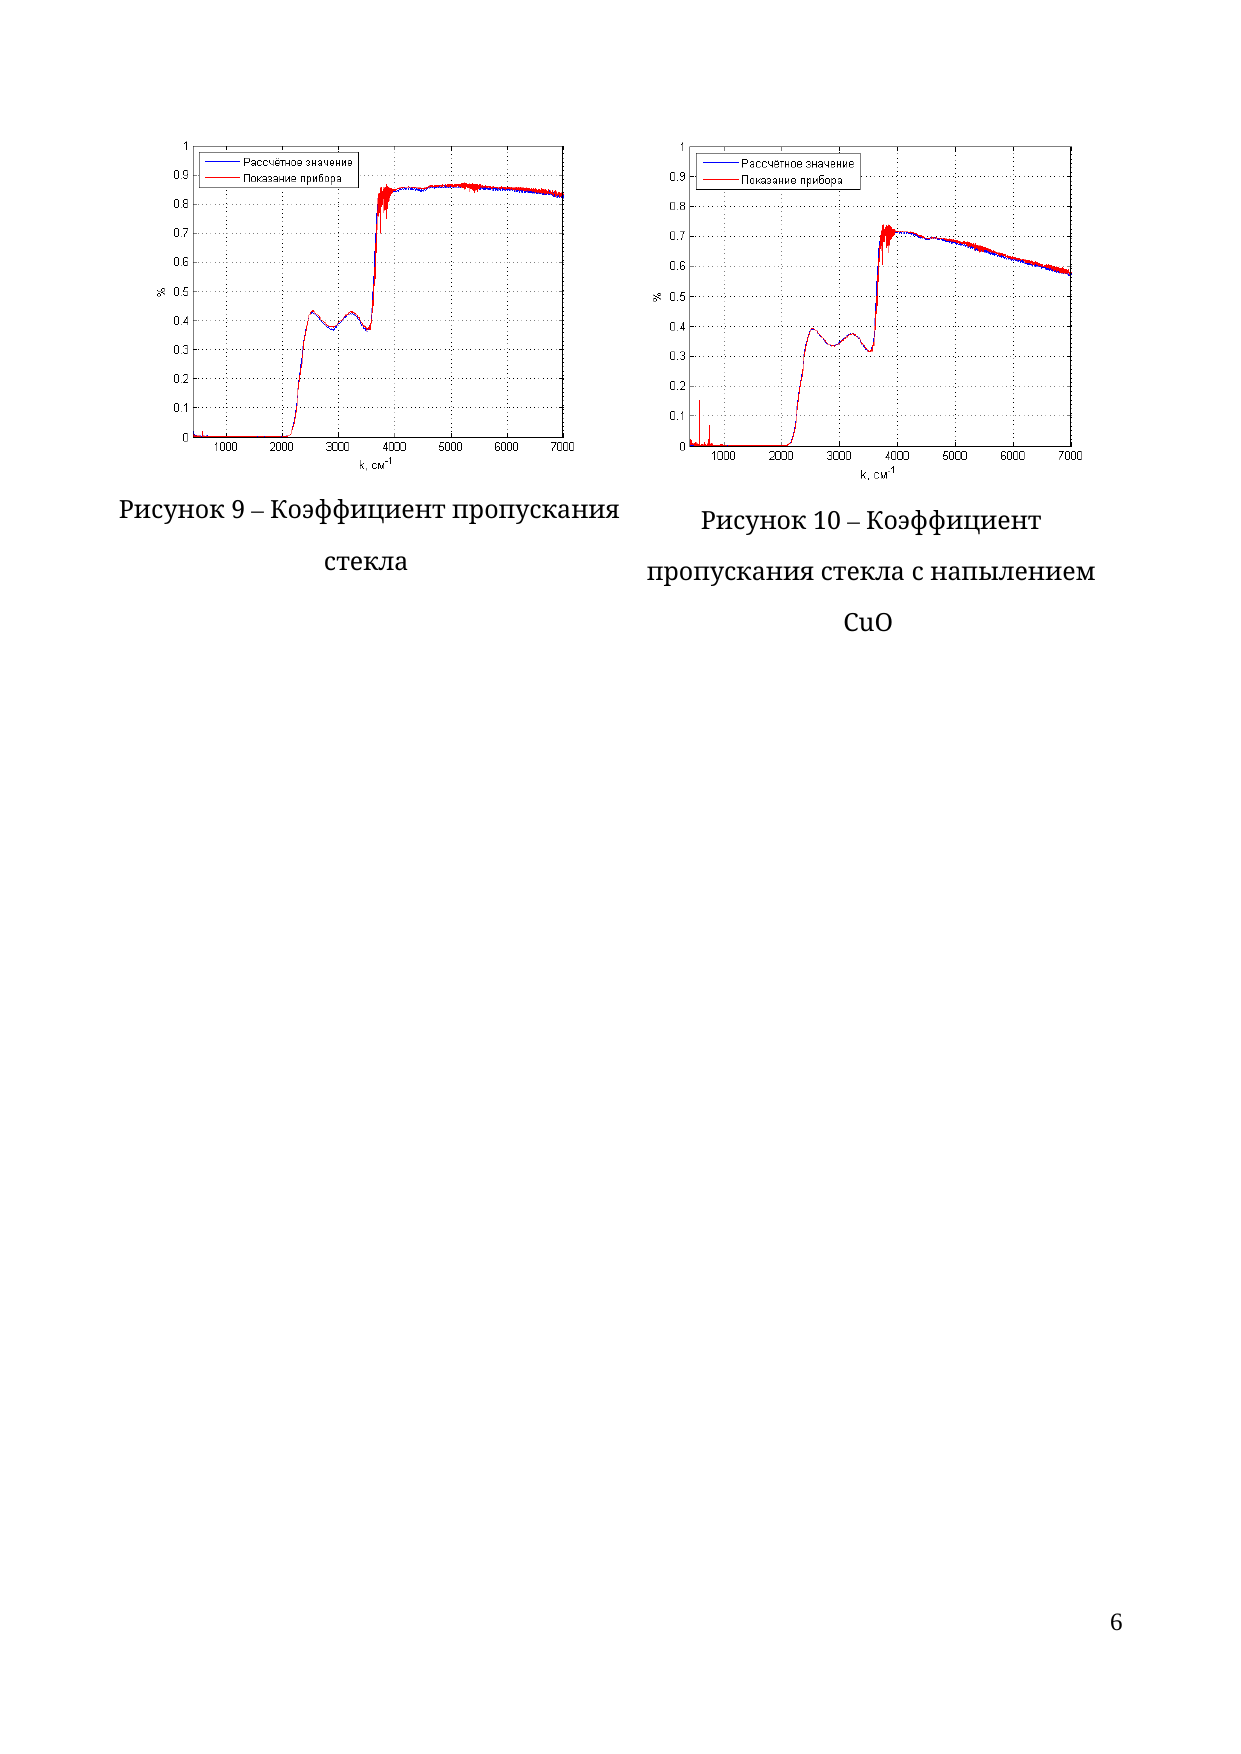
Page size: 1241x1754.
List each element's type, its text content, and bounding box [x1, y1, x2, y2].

picture [130, 118, 608, 476]
picture [625, 118, 1117, 486]
table_header Рисунок 10 – Коэффициент пропускания стекла с напылением CuO [620, 118, 1122, 668]
table_header Рисунок 9 – Коэффициент пропускания стекла [118, 118, 620, 668]
